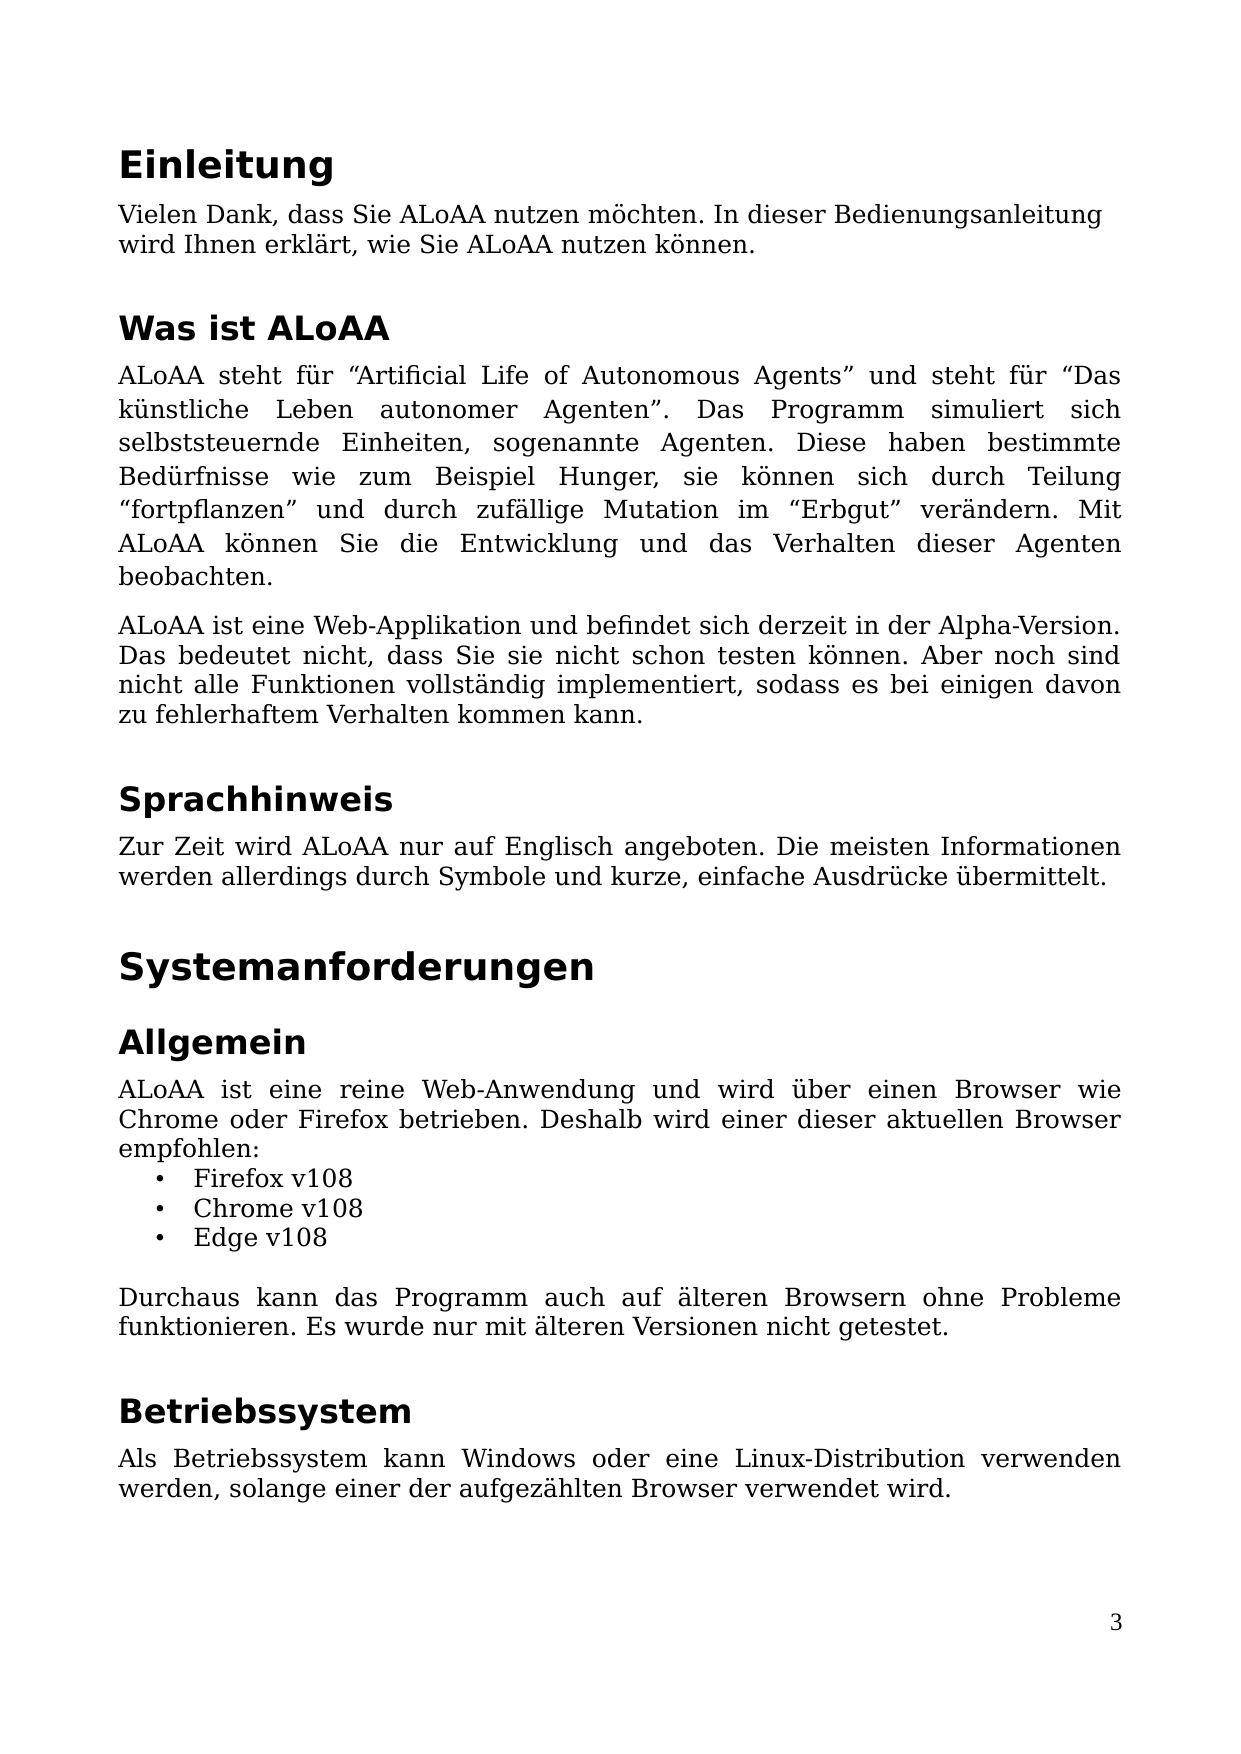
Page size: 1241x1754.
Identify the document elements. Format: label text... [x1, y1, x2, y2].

subtitle Einleitung [118, 143, 1122, 187]
text Vielen Dank, dass Sie ALoAA nutzen möchten. In dieser Bedienungsanleitung wird Ihnen erklärt, wie Sie ALoAA nutzen können. [118, 200, 1122, 259]
subtitle Betriebssystem [118, 1392, 1122, 1431]
text Als Betriebssystem kann Windows oder eine Linux-Distribution verwenden werden, solange einer der aufgezählten Browser verwendet wird. [118, 1444, 1122, 1503]
text Durchaus kann das Programm auch auf älteren Browsern ohne Probleme funktionieren. Es wurde nur mit älteren Versionen nicht getestet. [118, 1282, 1122, 1342]
list Chrome v108 [156, 1193, 1122, 1223]
subtitle Systemanforderungen [118, 946, 1122, 990]
subtitle Allgemein [118, 1023, 1122, 1062]
subtitle Was ist ALoAA [118, 310, 1122, 349]
subtitle Sprachhinweis [118, 780, 1122, 819]
text ALoAA ist eine reine Web-Anwendung und wird über einen Browser wie Chrome oder Firefox betrieben. Deshalb wird einer dieser aktuellen Browser empfohlen: [118, 1074, 1122, 1164]
list Firefox v108 [156, 1164, 1122, 1193]
text ALoAA steht für “Artificial Life of Autonomous Agents” und steht für “Das künstliche Leben autonomer Agenten”. Das Programm simuliert sich selbststeuernde Einheiten, sogenannte Agenten. Diese haben bestimmte Bedürfnisse wie zum Beispiel Hunger, sie können sich durch Teilung “fortpflanzen” und durch zufällige Mutation im “Erbgut” verändern. Mit ALoAA können Sie die Entwicklung und das Verhalten dieser Agenten beobachten. [118, 361, 1122, 592]
text Zur Zeit wird ALoAA nur auf Englisch angeboten. Die meisten Informationen werden allerdings durch Symbole und kurze, einfache Ausdrücke übermittelt. [118, 831, 1122, 891]
list Edge v108 [156, 1223, 1122, 1253]
text ALoAA ist eine Web-Applikation und befindet sich derzeit in der Alpha-Version. Das bedeutet nicht, dass Sie sie nicht schon testen können. Aber noch sind nicht alle Funktionen vollständig implementiert, sodass es bei einigen davon zu fehlerhaftem Verhalten kommen kann. [118, 611, 1122, 729]
